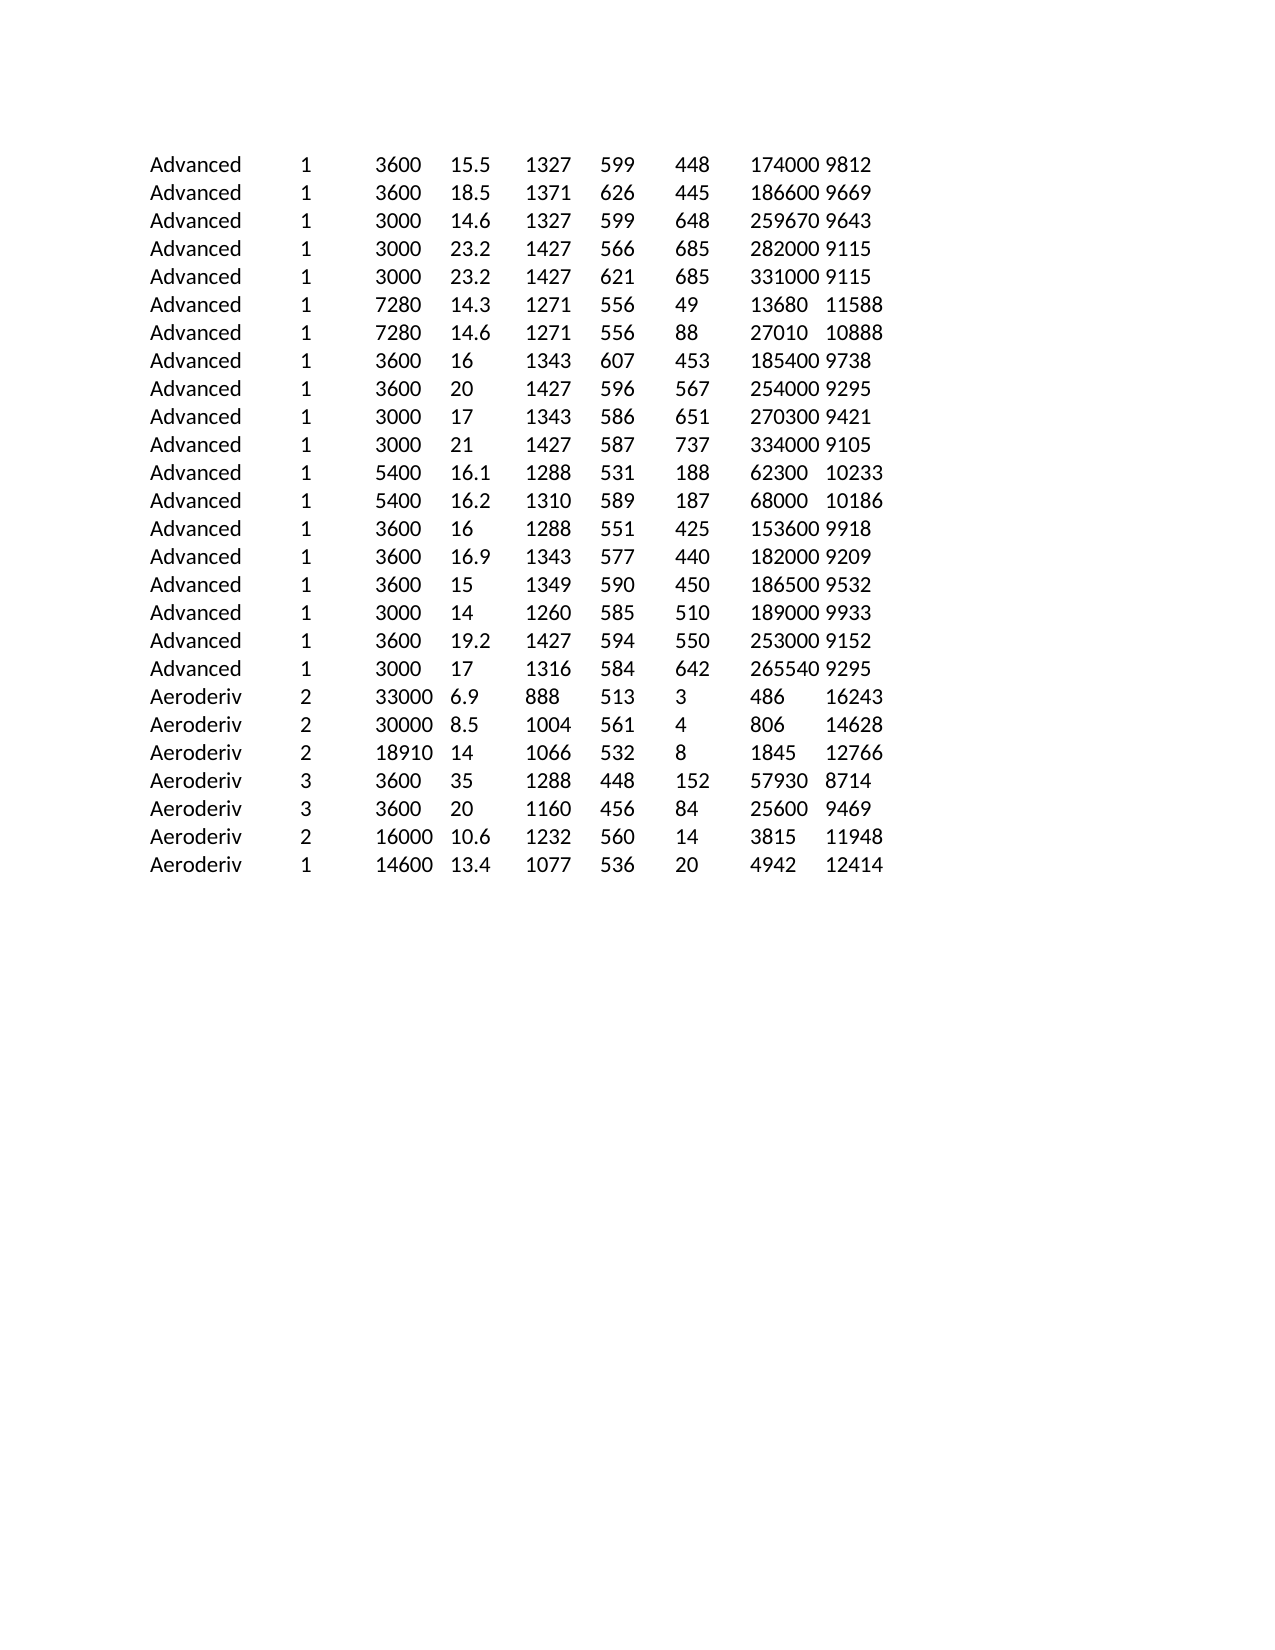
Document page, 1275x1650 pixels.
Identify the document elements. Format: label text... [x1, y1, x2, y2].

text Advanced 1 3000 14.6 1327 599 648 259670 9643 [150, 206, 1125, 234]
text Advanced 1 3600 16 1288 551 425 153600 9918 [150, 514, 1125, 542]
text Advanced 1 5400 16.2 1310 589 187 68000 10186 [150, 486, 1125, 514]
text Advanced 1 3600 16.9 1343 577 440 182000 9209 [150, 542, 1125, 570]
text Advanced 1 3000 17 1343 586 651 270300 9421 [150, 402, 1125, 430]
text Advanced 1 3000 14 1260 585 510 189000 9933 [150, 598, 1125, 626]
text Aeroderiv 2 33000 6.9 888 513 3 486 16243 [150, 682, 1125, 710]
text Advanced 1 3600 16 1343 607 453 185400 9738 [150, 346, 1125, 374]
text Advanced 1 5400 16.1 1288 531 188 62300 10233 [150, 458, 1125, 486]
text Aeroderiv 2 16000 10.6 1232 560 14 3815 11948 [150, 822, 1125, 851]
text Advanced 1 3600 15.5 1327 599 448 174000 9812 [150, 150, 1125, 178]
text Advanced 1 3600 15 1349 590 450 186500 9532 [150, 570, 1125, 598]
text Advanced 1 3000 17 1316 584 642 265540 9295 [150, 654, 1125, 682]
text Advanced 1 3000 21 1427 587 737 334000 9105 [150, 430, 1125, 458]
text Advanced 1 3600 18.5 1371 626 445 186600 9669 [150, 178, 1125, 206]
text Advanced 1 7280 14.6 1271 556 88 27010 10888 [150, 318, 1125, 346]
text Advanced 1 3600 20 1427 596 567 254000 9295 [150, 374, 1125, 402]
text Aeroderiv 2 18910 14 1066 532 8 1845 12766 [150, 738, 1125, 766]
text Advanced 1 3600 19.2 1427 594 550 253000 9152 [150, 626, 1125, 654]
text Aeroderiv 2 30000 8.5 1004 561 4 806 14628 [150, 710, 1125, 738]
text Advanced 1 3000 23.2 1427 566 685 282000 9115 [150, 234, 1125, 262]
text Aeroderiv 3 3600 20 1160 456 84 25600 9469 [150, 794, 1125, 822]
text Aeroderiv 3 3600 35 1288 448 152 57930 8714 [150, 766, 1125, 794]
text Aeroderiv 1 14600 13.4 1077 536 20 4942 12414 [150, 851, 1125, 878]
text Advanced 1 7280 14.3 1271 556 49 13680 11588 [150, 290, 1125, 318]
text Advanced 1 3000 23.2 1427 621 685 331000 9115 [150, 262, 1125, 290]
